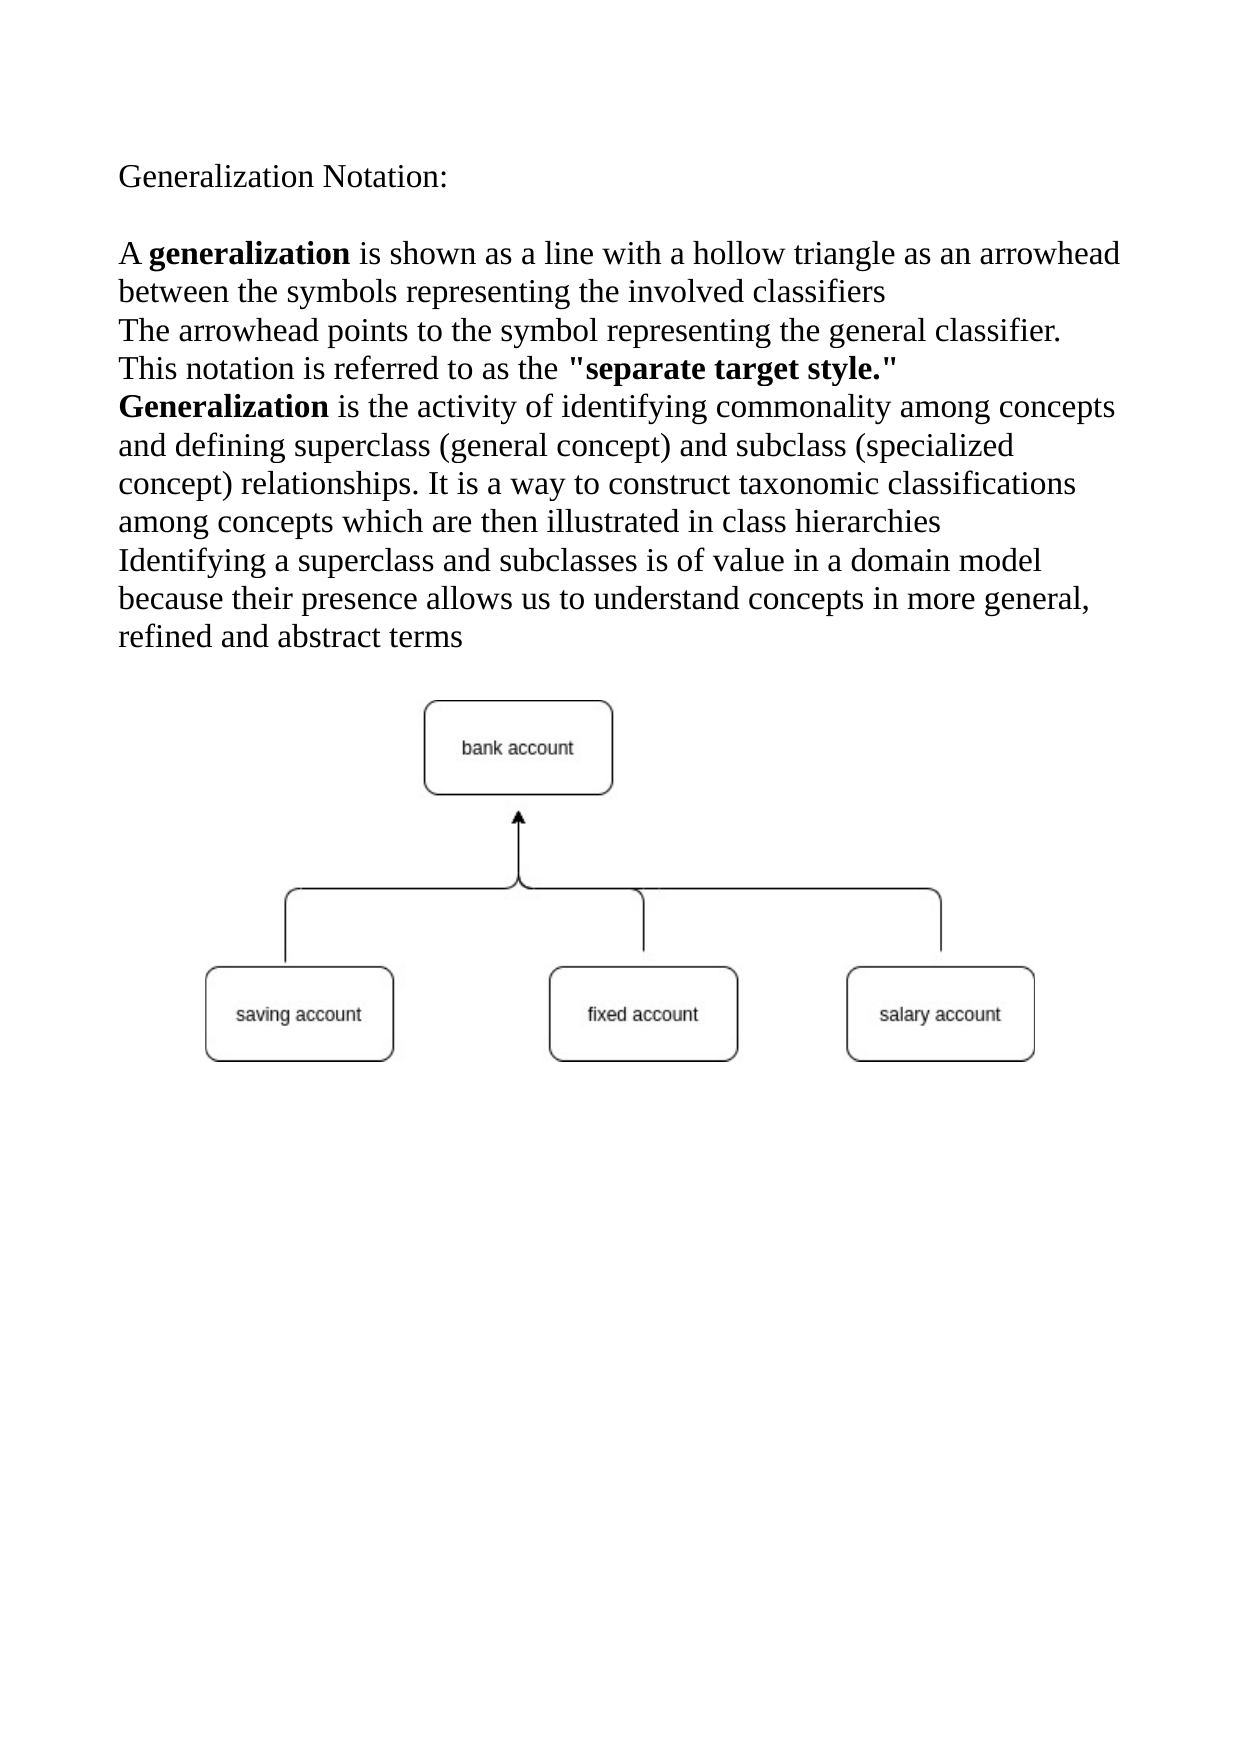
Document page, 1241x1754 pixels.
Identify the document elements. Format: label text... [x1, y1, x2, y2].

text Identifying a superclass and subclasses is of value in a domain model because their presence allows us to understand concepts in more general, refined and abstract terms [118, 540, 1122, 655]
text Generalization is the activity of identifying commonality among concepts and defining superclass (general concept) and subclass (specialized concept) relationships. It is a way to construct taxonomic classifications among concepts which are then illustrated in class hierarchies [118, 386, 1122, 540]
text Generalization Notation: [118, 156, 1122, 195]
text The arrowhead points to the symbol representing the general classifier. This notation is referred to as the "separate target style." [118, 310, 1122, 386]
picture [205, 700, 1035, 1062]
text A generalization is shown as a line with a hollow triangle as an arrowhead between the symbols representing the involved classifiers [118, 233, 1122, 310]
